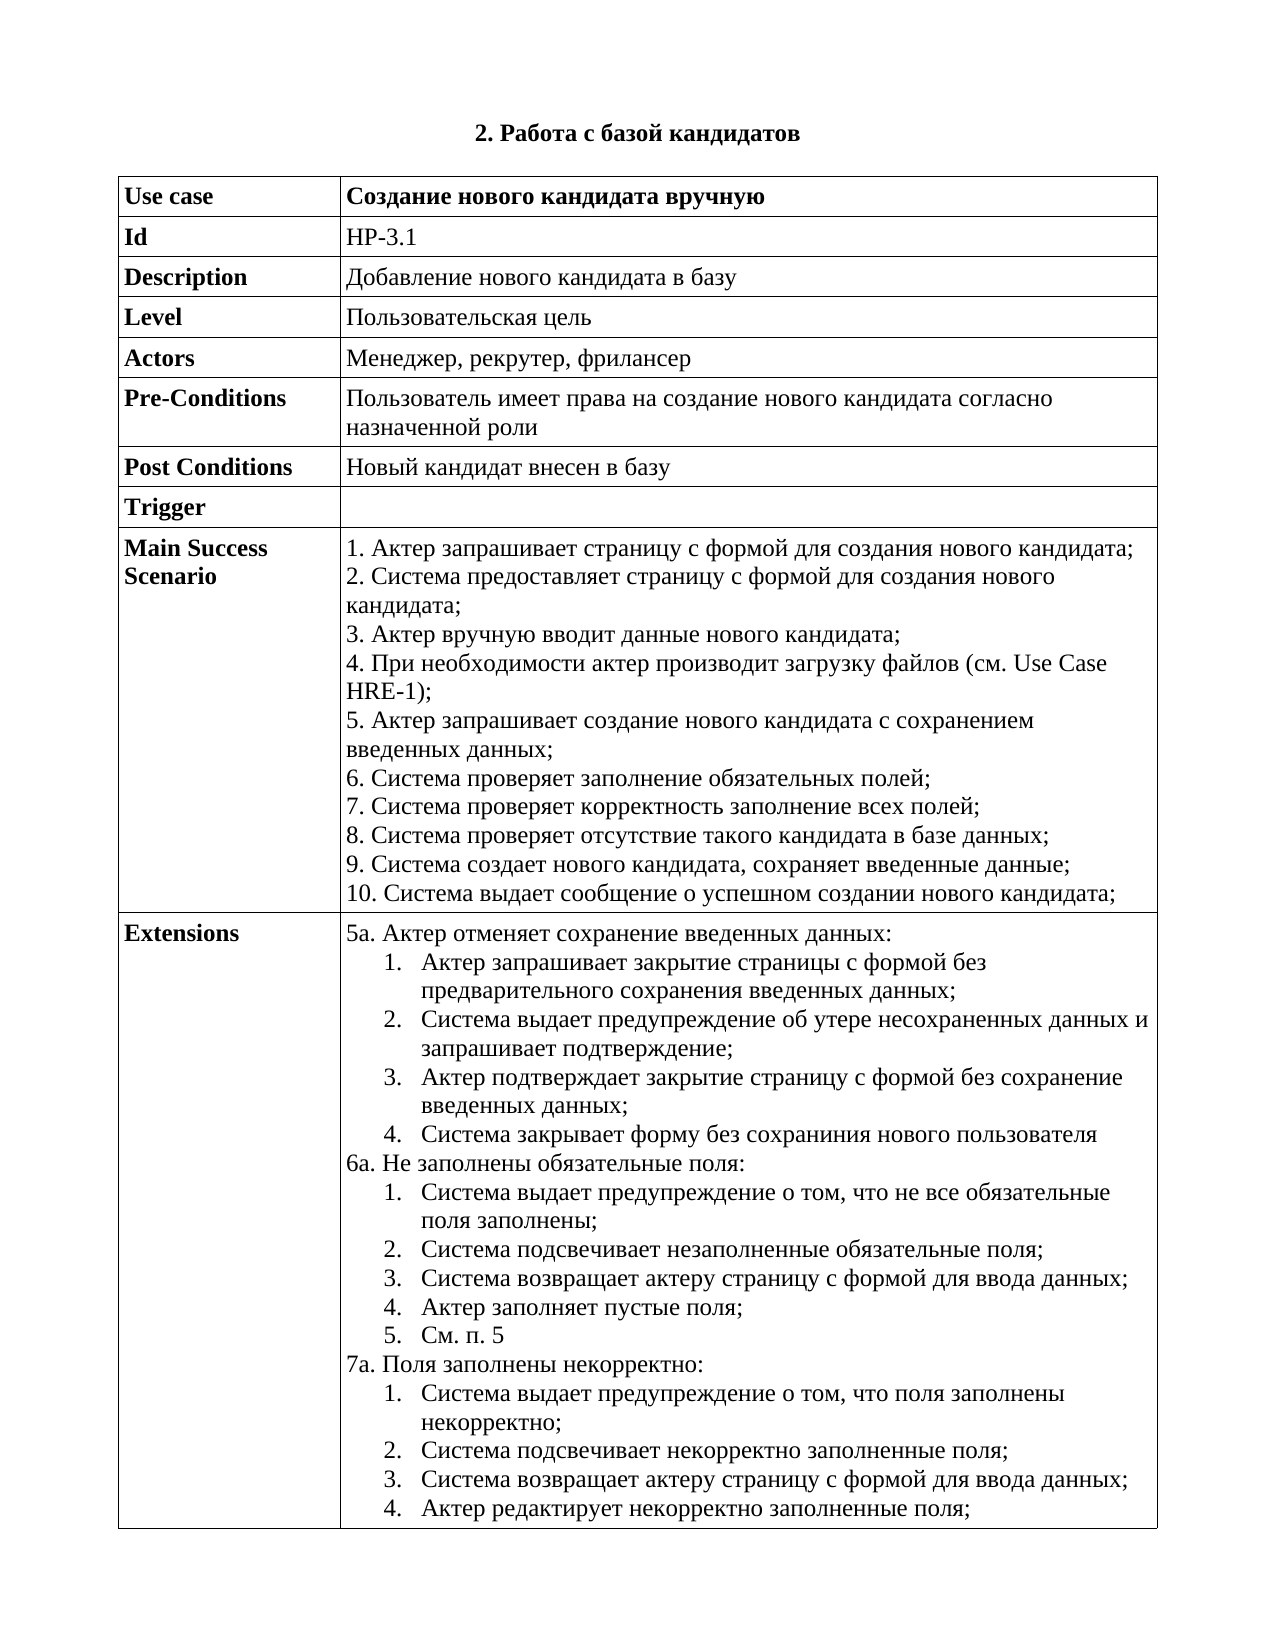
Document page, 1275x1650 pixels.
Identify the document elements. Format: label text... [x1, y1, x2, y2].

table_cell Trigger [119, 487, 340, 527]
table_cell Pre-Conditions [119, 378, 340, 446]
text 2. Работа с базой кандидатов [118, 118, 1157, 147]
table_cell Main Success Scenario [119, 528, 340, 912]
table_cell [341, 487, 1157, 527]
table_cell 5а. Актер отменяет сохранение введенных данных: Актер запрашивает закрытие страницы с формой без предварительного сохранения введенных данных; Система выдает предупреждение об утере несохраненных данных и запрашивает подтверждение; Актер подтверждает закрытие страницу с формой без сохранение введенных данных; Система закрывает форму без сохраниния нового пользователя 6а. Не заполнены обязательные поля: Система выдает предупреждение о том, что не все обязательные поля заполнены; Система подсвечивает незаполненные обязательные поля; Система возвращает актеру страницу с формой для ввода данных; Актер заполняет пустые поля; См. п. 5 7а. Поля заполнены некорректно: Система выдает предупреждение о том, что поля заполнены некорректно; Система подсвечивает некорректно заполненные поля; Система возвращает актеру страницу с формой для ввода данных; Актер редактирует некорректно заполненные поля; См. п. 5 8а. В базе данных уже существует такой кандидат Система выдает предупреждение о том, что такой кандидат уже существует в базе данных; Система возвращает актеру страницу с формой для ввода данных; [341, 913, 1157, 1528]
table_cell Пользователь имеет права на создание нового кандидата согласно назначенной роли [341, 378, 1157, 446]
table_cell Description [119, 257, 340, 296]
table_header Создание нового кандидата вручную [341, 177, 1157, 216]
table_cell Extensions [119, 913, 340, 1528]
table_cell 1. Актер запрашивает страницу с формой для создания нового кандидата; 2. Система предоставляет страницу с формой для создания нового кандидата; 3. Актер вручную вводит данные нового кандидата; 4. При необходимости актер производит загрузку файлов (см. Use Case HRE-1); 5. Актер запрашивает создание нового кандидата с сохранением введенных данных; 6. Система проверяет заполнение обязательных полей; 7. Система проверяет корректность заполнение всех полей; 8. Система проверяет отсутствие такого кандидата в базе данных; 9. Система создает нового кандидата, сохраняет введенные данные; 10. Система выдает сообщение о успешном создании нового кандидата; [341, 528, 1157, 912]
table_cell Менеджер, рекрутер, фрилансер [341, 338, 1157, 377]
table_cell Actors [119, 338, 340, 377]
table_header Use case [119, 177, 340, 216]
table_cell Новый кандидат внесен в базу [341, 447, 1157, 486]
table_cell НР-3.1 [341, 217, 1157, 256]
table_cell Добавление нового кандидата в базу [341, 257, 1157, 296]
table_cell Level [119, 297, 340, 337]
table_cell Пользовательская цель [341, 297, 1157, 337]
table_cell Post Conditions [119, 447, 340, 486]
table_cell Id [119, 217, 340, 256]
